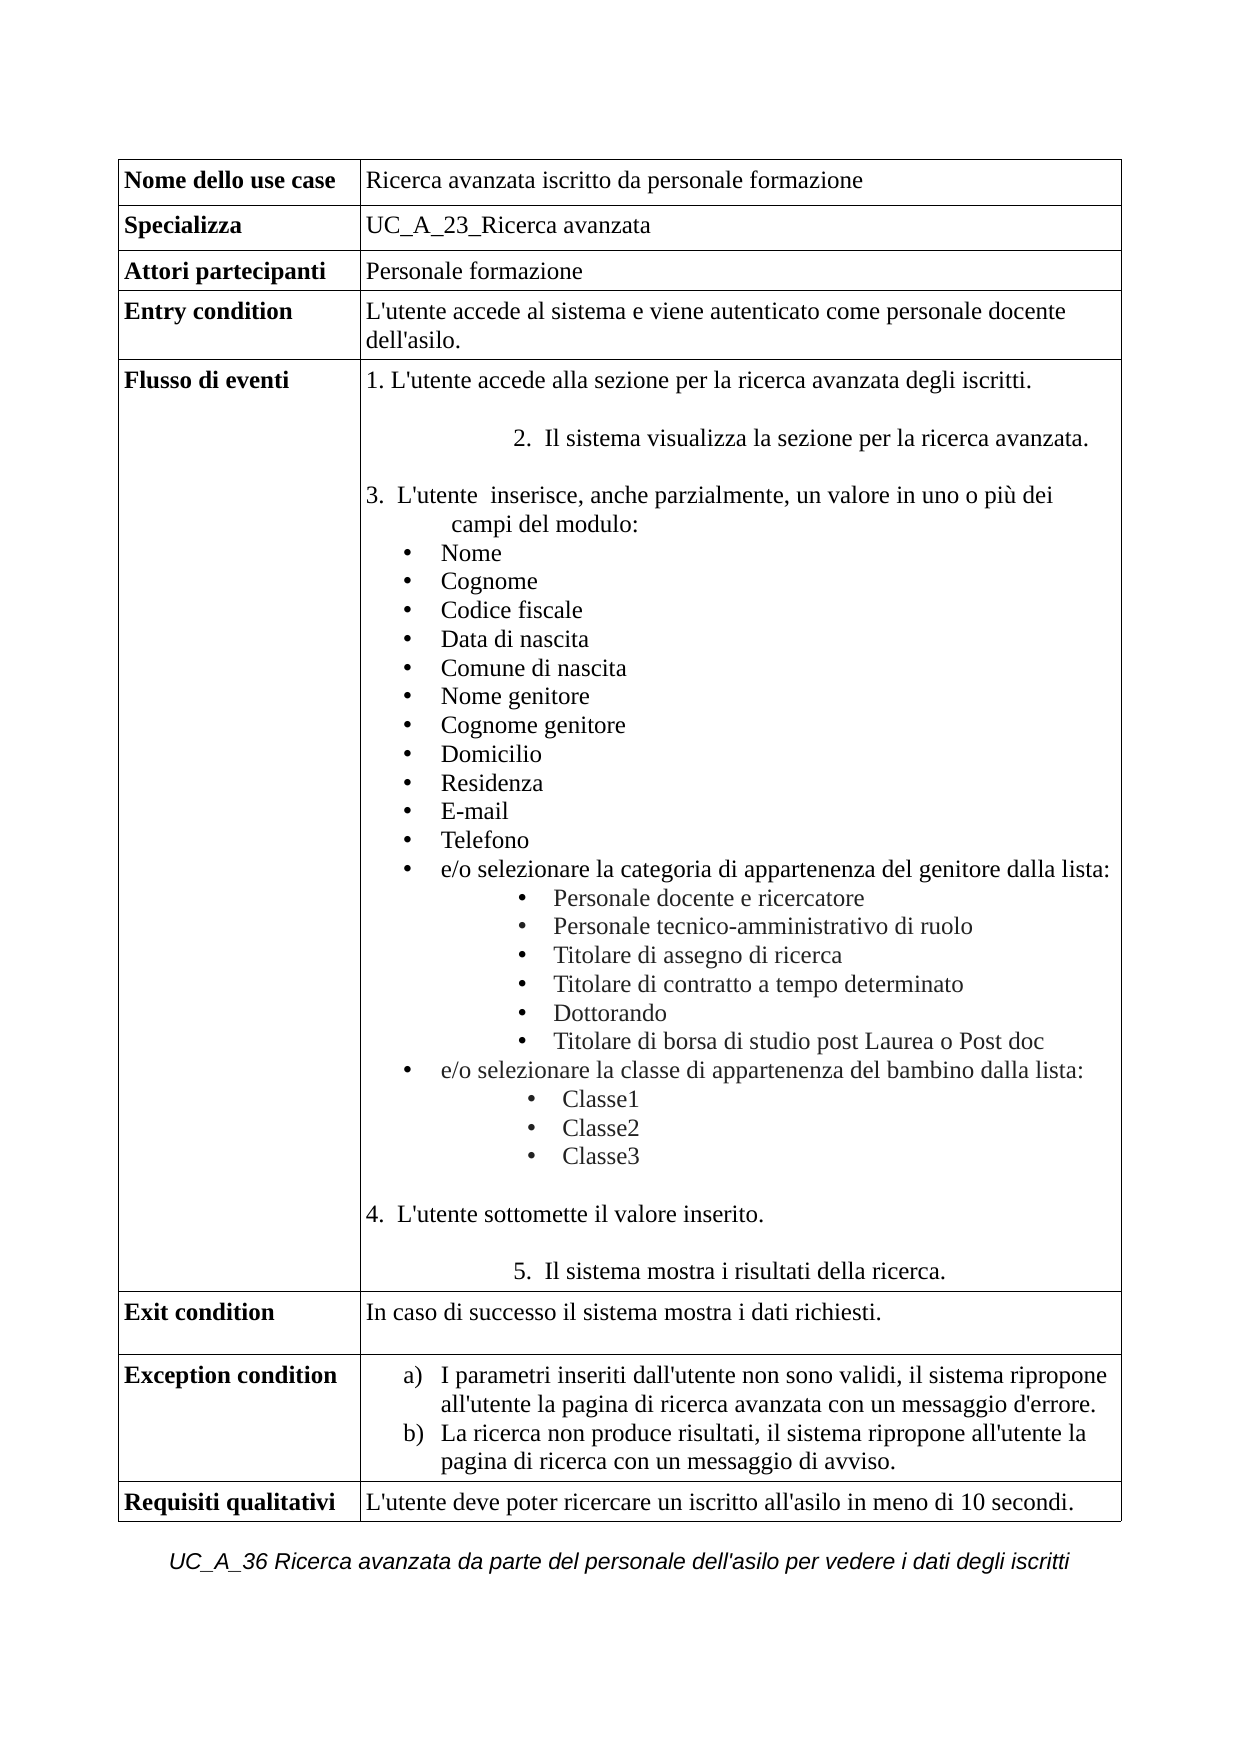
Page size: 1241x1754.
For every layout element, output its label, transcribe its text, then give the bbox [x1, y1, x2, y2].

table_cell Personale formazione [361, 251, 1121, 290]
table_cell L'utente accede al sistema e viene autenticato come personale docente dell'asilo. [361, 291, 1121, 359]
table_header Nome dello use case [119, 160, 360, 205]
table_header Ricerca avanzata iscritto da personale formazione [361, 160, 1121, 205]
table_cell In caso di successo il sistema mostra i dati richiesti. [361, 1292, 1121, 1354]
text UC_A_36 Ricerca avanzata da parte del personale dell'asilo per vedere i dati degli iscritti [118, 1548, 1122, 1574]
table_cell L'utente deve poter ricercare un iscritto all'asilo in meno di 10 secondi. [361, 1482, 1121, 1521]
table_cell UC_A_23_Ricerca avanzata [361, 206, 1121, 250]
table_cell Entry condition [119, 291, 360, 359]
table_cell Exit condition [119, 1292, 360, 1354]
table_cell Flusso di eventi [119, 360, 360, 1291]
table_cell Requisiti qualitativi [119, 1482, 360, 1521]
table_cell Attori partecipanti [119, 251, 360, 290]
table_cell Specializza [119, 206, 360, 250]
table_cell L'utente accede alla sezione per la ricerca avanzata degli iscritti. Il sistema visualizza la sezione per la ricerca avanzata. L'utente inserisce, anche parzialmente, un valore in uno o più dei campi del modulo: Nome Cognome Codice fiscale Data di nascita Comune di nascita Nome genitore Cognome genitore Domicilio Residenza E-mail Telefono e/o selezionare la categoria di appartenenza del genitore dalla lista: Personale docente e ricercatore Personale tecnico-amministrativo di ruolo Titolare di assegno di ricerca Titolare di contratto a tempo determinato Dottorando Titolare di borsa di studio post Laurea o Post doc e/o selezionare la classe di appartenenza del bambino dalla lista: Classe1 Classe2 Classe3 L'utente sottomette il valore inserito. Il sistema mostra i risultati della ricerca. [361, 360, 1121, 1291]
table_cell I parametri inseriti dall'utente non sono validi, il sistema ripropone all'utente la pagina di ricerca avanzata con un messaggio d'errore. La ricerca non produce risultati, il sistema ripropone all'utente la pagina di ricerca con un messaggio di avviso. [361, 1355, 1121, 1481]
table_cell Exception condition [119, 1355, 360, 1481]
